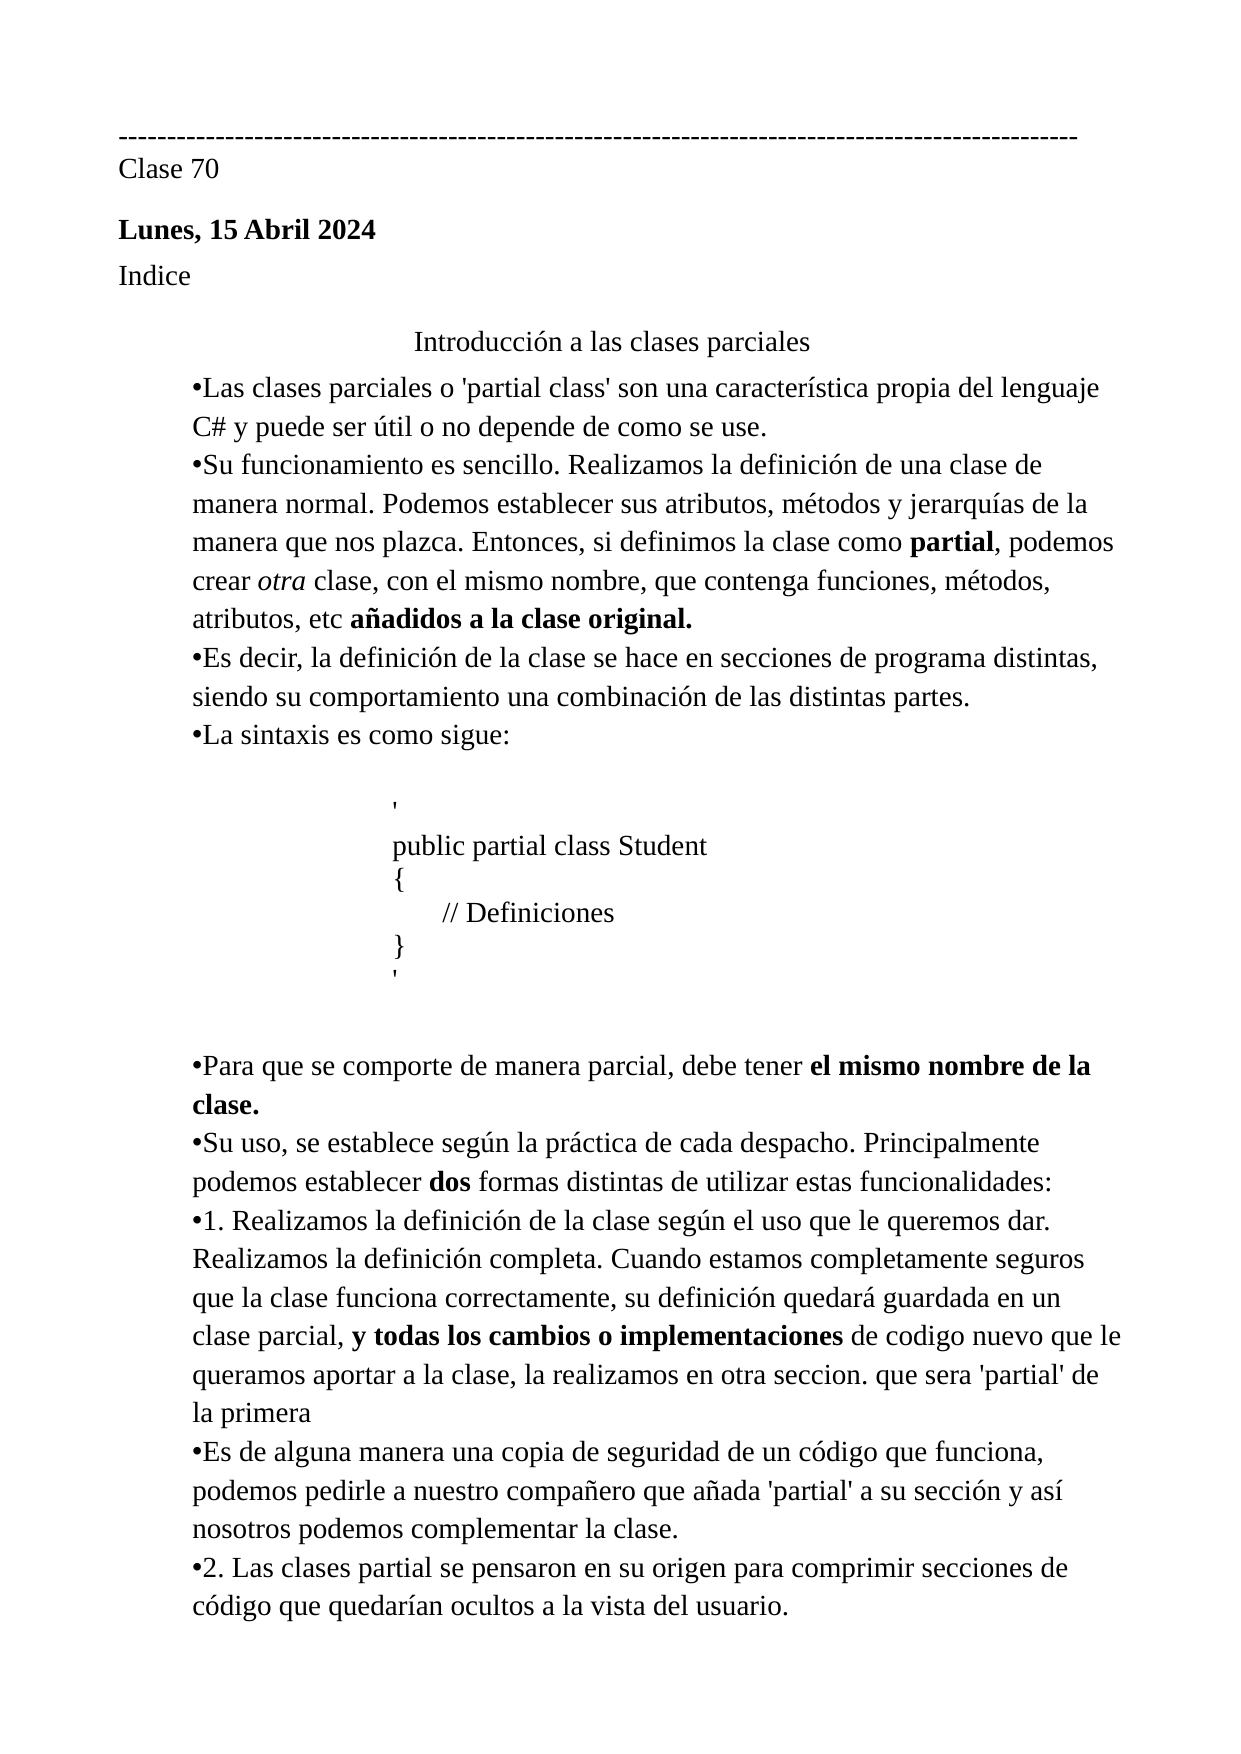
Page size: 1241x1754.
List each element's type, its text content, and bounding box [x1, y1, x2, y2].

list Su funcionamiento es sencillo. Realizamos la definición de una clase de manera normal. Podemos establecer sus atributos, métodos y jerarquías de la manera que nos plazca. Entonces, si definimos la clase como partial, podemos crear otra clase, con el mismo nombre, que contenga funciones, métodos, atributos, etc añadidos a la clase original. [118, 447, 1122, 635]
list public partial class Student [118, 828, 1122, 861]
list Es decir, la definición de la clase se hace en secciones de programa distintas, siendo su comportamiento una combinación de las distintas partes. [118, 640, 1122, 712]
list ' [118, 794, 1122, 828]
list Su uso, se establece según la práctica de cada despacho. Principalmente podemos establecer dos formas distintas de utilizar estas funcionalidades: [118, 1126, 1122, 1198]
subtitle ---------------------------------------------------------------------------------------------------Clase 70 [118, 118, 1122, 185]
text Indice [118, 258, 1122, 292]
list { [118, 861, 1122, 895]
list Las clases parciales o 'partial class' son una característica propia del lenguaje C# y puede ser útil o no depende de como se use. [118, 370, 1122, 442]
subtitle Introducción a las clases parciales [384, 324, 1122, 357]
list Es de alguna manera una copia de seguridad de un código que funciona, podemos pedirle a nuestro compañero que añada 'partial' a su sección y así nosotros podemos complementar la clase. [118, 1434, 1122, 1545]
list ' [118, 962, 1122, 995]
list } [118, 928, 1122, 962]
list 2. Las clases partial se pensaron en su origen para comprimir secciones de código que quedarían ocultos a la vista del usuario. [118, 1550, 1122, 1622]
subtitle Lunes, 15 Abril 2024 [118, 212, 1122, 246]
list 1. Realizamos la definición de la clase según el uso que le queremos dar. Realizamos la definición completa. Cuando estamos completamente seguros que la clase funciona correctamente, su definición quedará guardada en un clase parcial, y todas los cambios o implementaciones de codigo nuevo que le queramos aportar a la clase, la realizamos en otra seccion. que sera 'partial' de la primera [118, 1203, 1122, 1429]
list La sintaxis es como sigue: [118, 717, 1122, 751]
list // Definiciones [118, 895, 1122, 928]
list Para que se comporte de manera parcial, debe tener el mismo nombre de la clase. [118, 1048, 1122, 1121]
